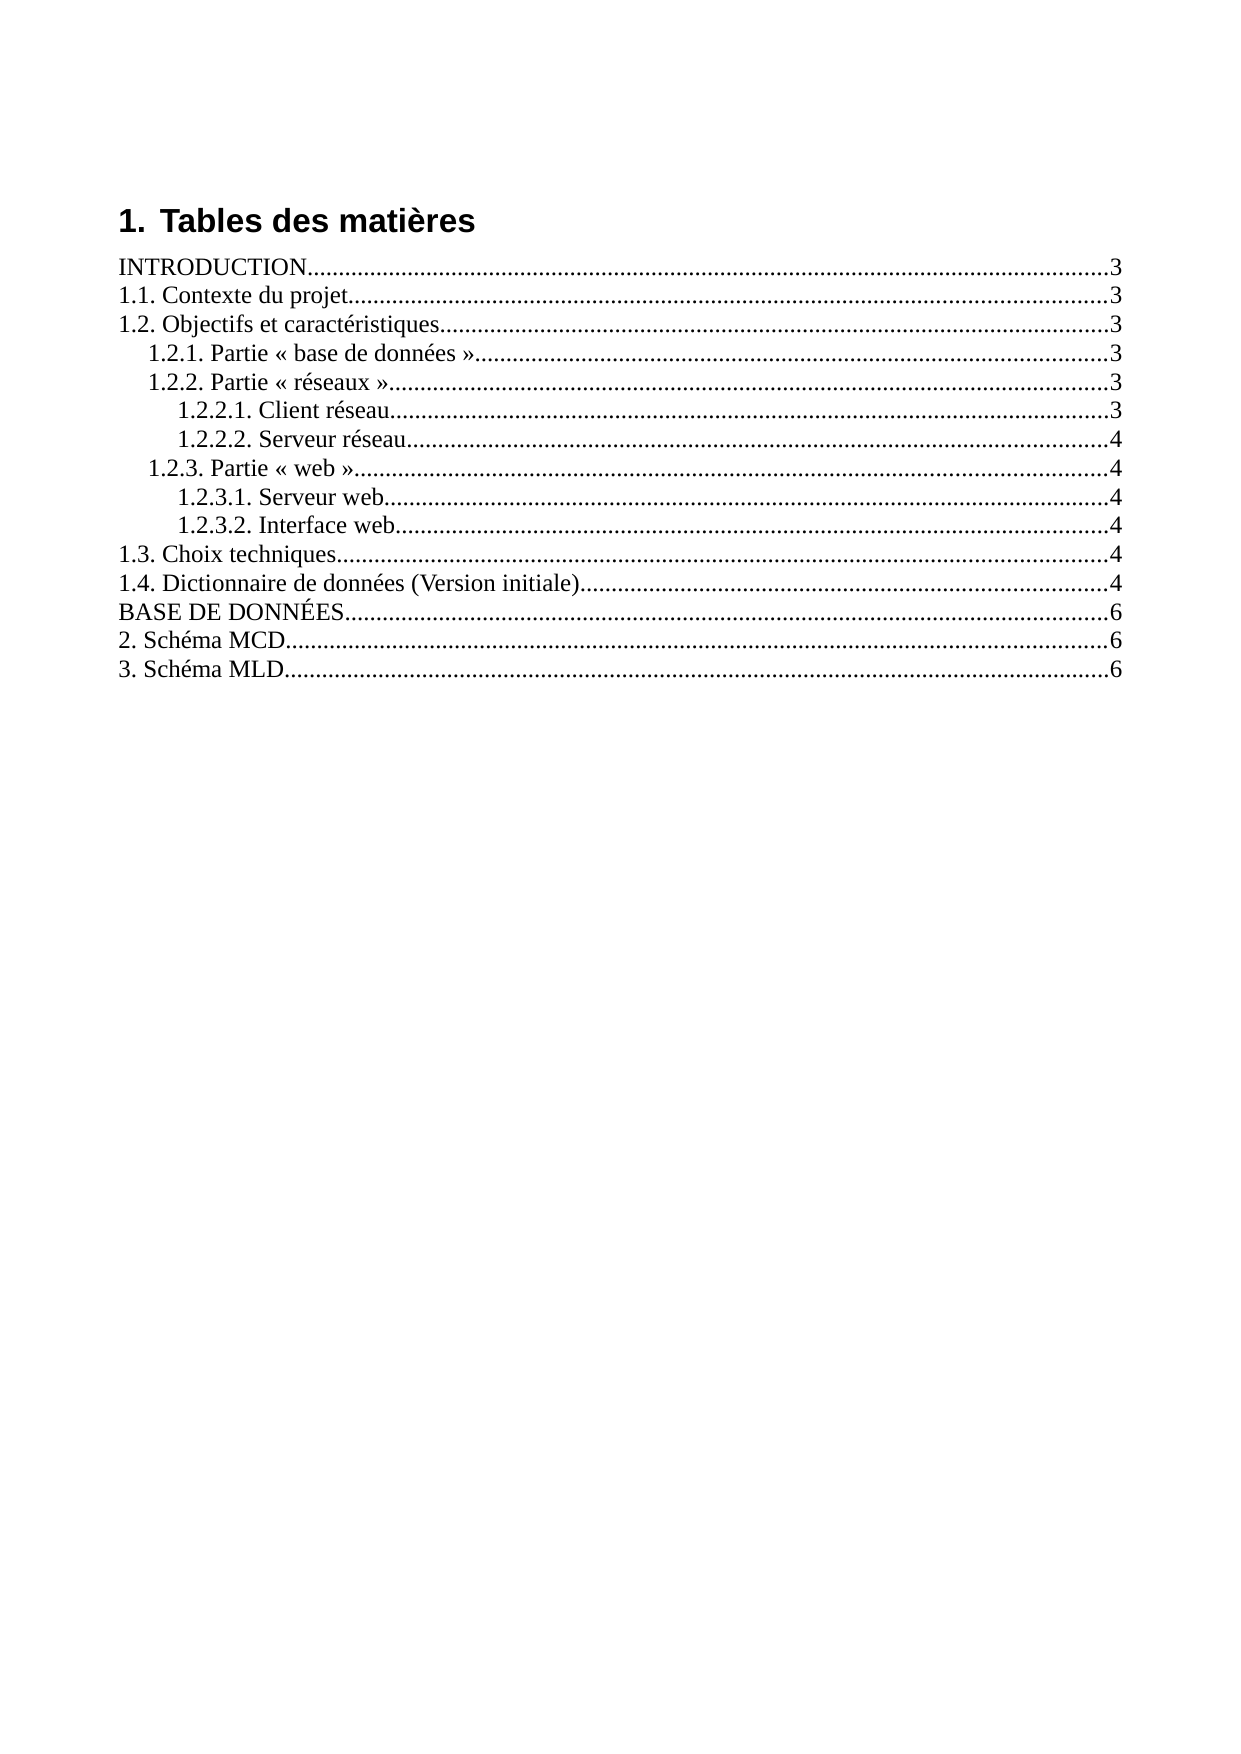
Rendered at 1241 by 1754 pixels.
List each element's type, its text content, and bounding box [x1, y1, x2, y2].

text 1.2.2.1. Client réseau 3 [177, 395, 1122, 424]
text BASE DE DONNÉES 6 [118, 597, 1122, 625]
text 1.2. Objectifs et caractéristiques 3 [118, 309, 1122, 338]
text 1.4. Dictionnaire de données (Version initiale) 4 [118, 568, 1122, 597]
text 1.2.2.2. Serveur réseau 4 [177, 424, 1122, 453]
text 1.3. Choix techniques 4 [118, 539, 1122, 568]
subtitle Tables des matières [118, 201, 1122, 239]
text 2. Schéma MCD 6 [118, 625, 1122, 654]
text 1.2.3. Partie « web » 4 [148, 453, 1122, 482]
text INTRODUCTION 3 [118, 252, 1122, 280]
text 1.2.3.1. Serveur web 4 [177, 482, 1122, 510]
text 1.2.1. Partie « base de données » 3 [148, 338, 1122, 367]
text 1.2.3.2. Interface web 4 [177, 510, 1122, 539]
text 3. Schéma MLD 6 [118, 654, 1122, 683]
text 1.1. Contexte du projet 3 [118, 280, 1122, 309]
text 1.2.2. Partie « réseaux » 3 [148, 367, 1122, 395]
